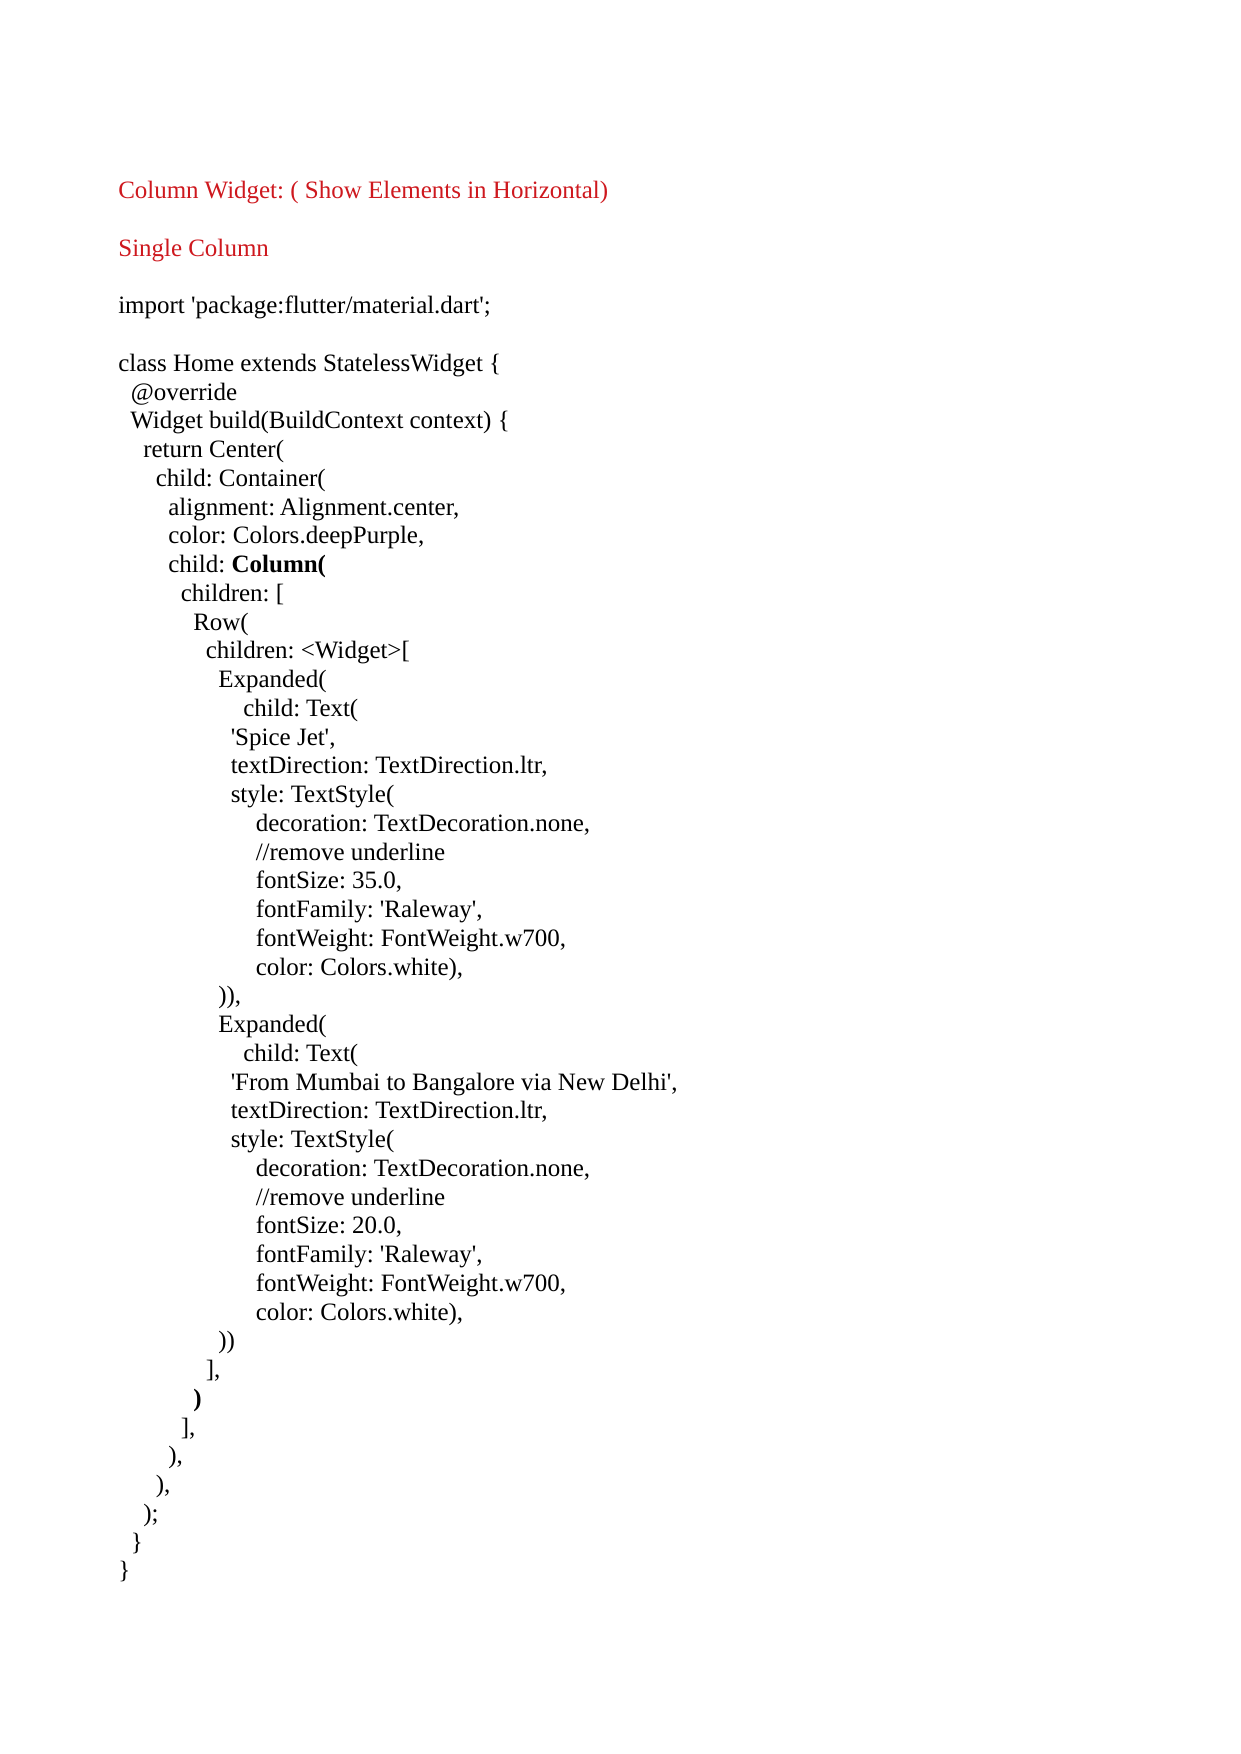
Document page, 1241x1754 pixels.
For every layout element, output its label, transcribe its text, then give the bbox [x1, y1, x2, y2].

text ), [118, 1441, 1122, 1469]
text return Center( [118, 434, 1122, 463]
text ), [118, 1469, 1122, 1498]
text Widget build(BuildContext context) { [118, 406, 1122, 434]
text child: Text( [118, 1038, 1122, 1067]
text class Home extends StatelessWidget { [118, 348, 1122, 377]
text style: TextStyle( [118, 1124, 1122, 1153]
text fontWeight: FontWeight.w700, [118, 923, 1122, 952]
text color: Colors.deepPurple, [118, 521, 1122, 549]
text ], [118, 1412, 1122, 1441]
text child: Column( [118, 549, 1122, 578]
text children: <Widget>[ [118, 636, 1122, 664]
text ], [118, 1354, 1122, 1383]
text alignment: Alignment.center, [118, 492, 1122, 521]
text } [118, 1556, 1122, 1584]
text } [118, 1527, 1122, 1556]
text textDirection: TextDirection.ltr, [118, 1096, 1122, 1124]
text )), [118, 981, 1122, 1009]
text child: Container( [118, 463, 1122, 492]
text 'Spice Jet', [118, 722, 1122, 751]
text decoration: TextDecoration.none, [118, 1153, 1122, 1182]
text )) [118, 1326, 1122, 1354]
text color: Colors.white), [118, 1297, 1122, 1326]
text fontFamily: 'Raleway', [118, 894, 1122, 923]
text import 'package:flutter/material.dart'; [118, 291, 1122, 319]
text fontWeight: FontWeight.w700, [118, 1268, 1122, 1297]
text fontSize: 20.0, [118, 1211, 1122, 1239]
text ); [118, 1498, 1122, 1527]
text Expanded( [118, 1009, 1122, 1038]
text fontSize: 35.0, [118, 866, 1122, 894]
text @override [118, 377, 1122, 406]
text child: Text( [118, 693, 1122, 722]
text textDirection: TextDirection.ltr, [118, 751, 1122, 779]
text decoration: TextDecoration.none, [118, 808, 1122, 837]
text ) [118, 1383, 1122, 1412]
text Column Widget: ( Show Elements in Horizontal) [118, 176, 1122, 204]
text 'From Mumbai to Bangalore via New Delhi', [118, 1067, 1122, 1096]
text //remove underline [118, 837, 1122, 866]
text Row( [118, 607, 1122, 636]
text children: [ [118, 578, 1122, 607]
text color: Colors.white), [118, 952, 1122, 981]
text fontFamily: 'Raleway', [118, 1239, 1122, 1268]
text Expanded( [118, 664, 1122, 693]
text style: TextStyle( [118, 779, 1122, 808]
text //remove underline [118, 1182, 1122, 1211]
text Single Column [118, 233, 1122, 262]
